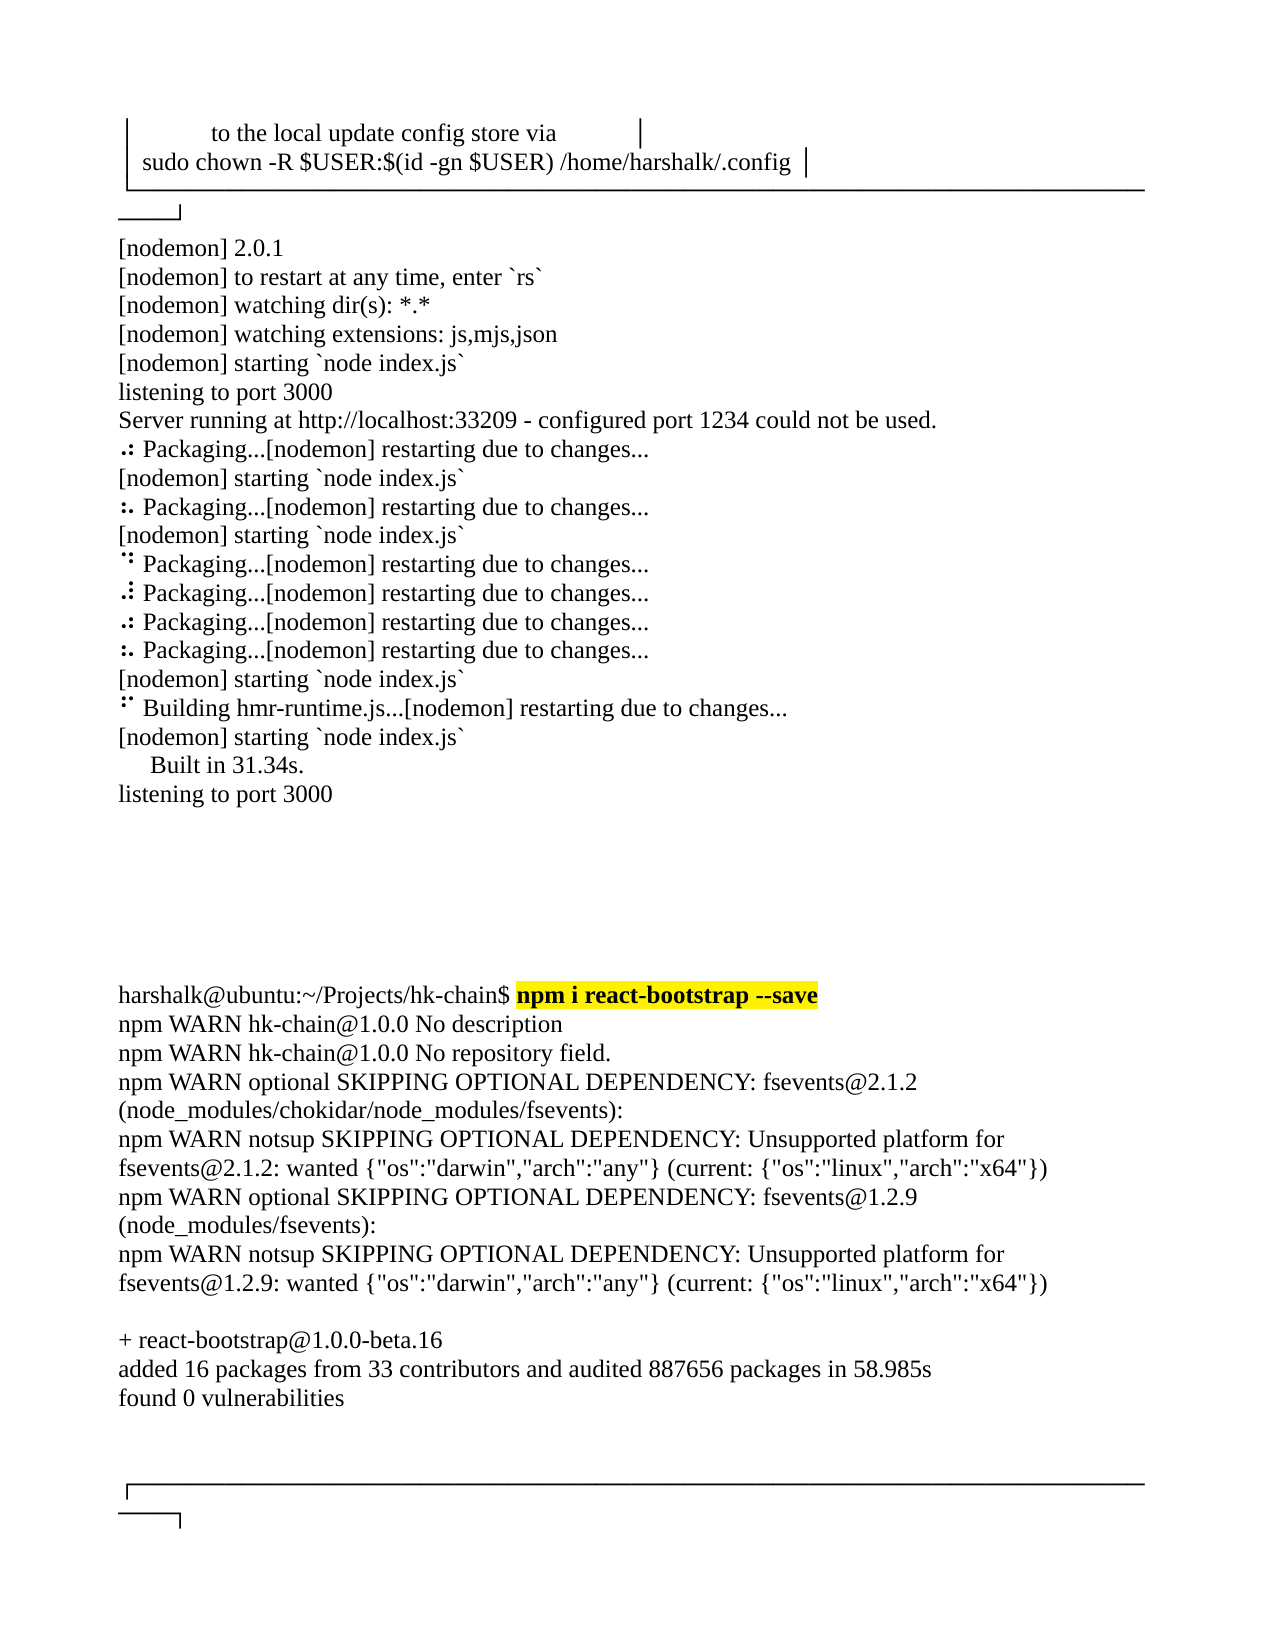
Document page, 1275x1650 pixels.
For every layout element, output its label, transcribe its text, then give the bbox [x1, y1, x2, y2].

text ⠴ Packaging...[nodemon] restarting due to changes... [118, 607, 1157, 636]
text found 0 vulnerabilities [118, 1383, 1157, 1412]
text npm WARN optional SKIPPING OPTIONAL DEPENDENCY: fsevents@1.2.9 (node_modules/fsevents): [118, 1182, 1157, 1239]
text npm WARN hk-chain@1.0.0 No repository field. [118, 1038, 1157, 1067]
text └────────────────────────────────────────────────────────────┘ [118, 176, 1157, 233]
text npm WARN notsup SKIPPING OPTIONAL DEPENDENCY: Unsupported platform for fsevents@1.2.9: wanted {"os":"darwin","arch":"any"} (current: {"os":"linux","arch":"x64"}) [118, 1239, 1157, 1297]
text npm WARN hk-chain@1.0.0 No description [118, 1009, 1157, 1038]
text │ sudo chown -R $USER:$(id -gn $USER) /home/harshalk/.config │ [807, 147, 1157, 176]
text │ to the local update config store via │ [128, 118, 639, 147]
text harshalk@ubuntu:~/Projects/hk-chain$ npm i react-bootstrap --save [118, 981, 1157, 1009]
text npm WARN optional SKIPPING OPTIONAL DEPENDENCY: fsevents@2.1.2 (node_modules/chokidar/node_modules/fsevents): [118, 1067, 1157, 1124]
text [nodemon] starting `node index.js` [118, 348, 1157, 377]
text ⠼ Packaging...[nodemon] restarting due to changes... [118, 578, 1157, 607]
text npm WARN notsup SKIPPING OPTIONAL DEPENDENCY: Unsupported platform for fsevents@2.1.2: wanted {"os":"darwin","arch":"any"} (current: {"os":"linux","arch":"x64"}) [118, 1124, 1157, 1182]
text added 16 packages from 33 contributors and audited 887656 packages in 58.985s [118, 1354, 1157, 1383]
text ✨ Built in 31.34s. [118, 751, 1157, 779]
text listening to port 3000 [118, 377, 1157, 406]
text listening to port 3000 [118, 779, 1157, 808]
text [nodemon] starting `node index.js` [118, 664, 1157, 693]
text ⠙ Packaging...[nodemon] restarting due to changes... [118, 549, 1157, 578]
text [nodemon] starting `node index.js` [118, 463, 1157, 492]
text ⠦ Packaging...[nodemon] restarting due to changes... [118, 636, 1157, 664]
text ⠴ Packaging...[nodemon] restarting due to changes... [118, 434, 1157, 463]
text Server running at http://localhost:33209 - configured port 1234 could not be used. [118, 406, 1157, 434]
text ┌────────────────────────────────────────────────────────────┐ [118, 1469, 1157, 1527]
text │ sudo chown -R $USER:$(id -gn $USER) /home/harshalk/.config │ [128, 147, 805, 176]
text ⠦ Packaging...[nodemon] restarting due to changes... [118, 492, 1157, 521]
text + react-bootstrap@1.0.0-beta.16 [118, 1326, 1157, 1354]
text │ to the local update config store via │ [641, 118, 1157, 147]
text [nodemon] starting `node index.js` [118, 521, 1157, 549]
text [nodemon] watching dir(s): *.* [118, 291, 1157, 319]
text ⠋ Building hmr-runtime.js...[nodemon] restarting due to changes... [118, 693, 1157, 722]
text [nodemon] 2.0.1 [118, 233, 1157, 262]
text [nodemon] to restart at any time, enter `rs` [118, 262, 1157, 291]
text [nodemon] watching extensions: js,mjs,json [118, 319, 1157, 348]
text [nodemon] starting `node index.js` [118, 722, 1157, 751]
